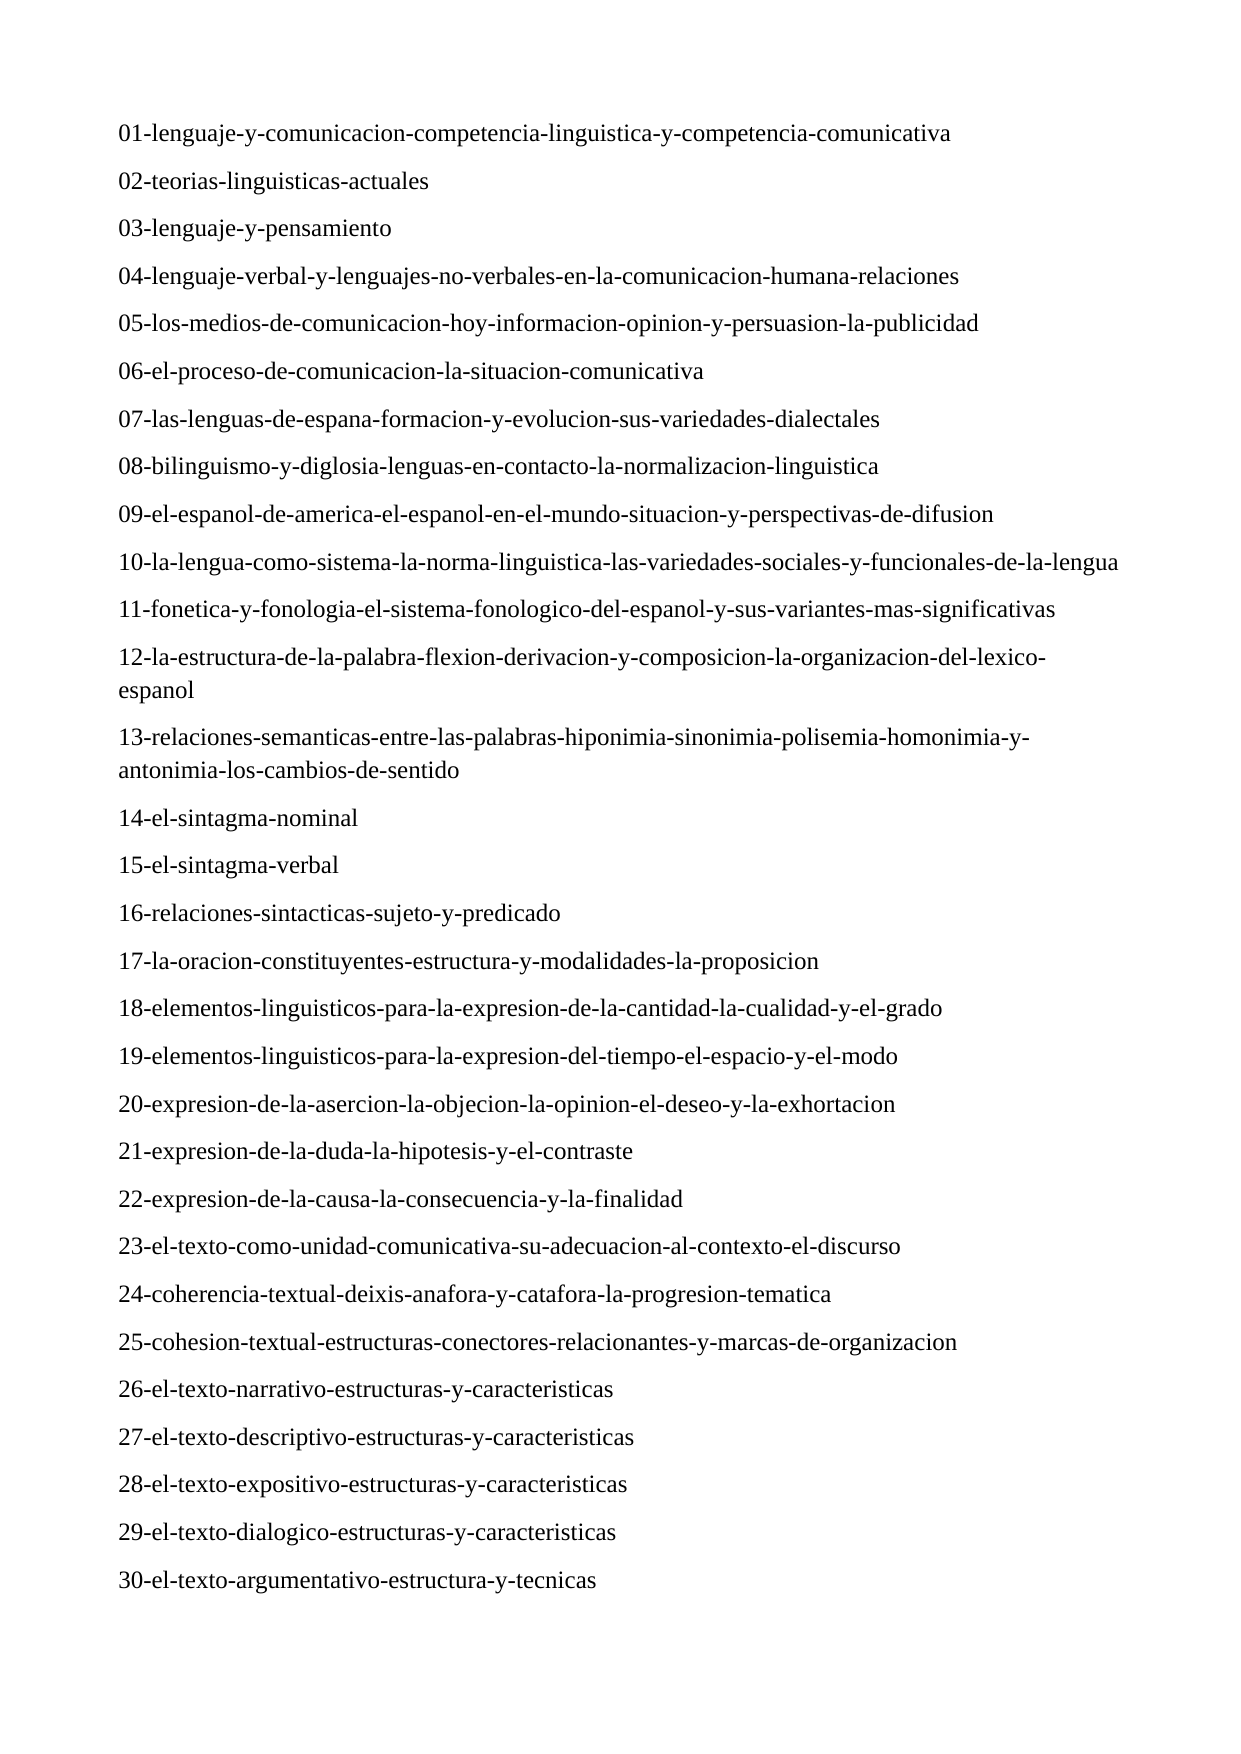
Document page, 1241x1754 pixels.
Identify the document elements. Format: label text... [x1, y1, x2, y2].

text 08-bilinguismo-y-diglosia-lenguas-en-contacto-la-normalizacion-linguistica [118, 451, 1122, 480]
text 21-expresion-de-la-duda-la-hipotesis-y-el-contraste [118, 1136, 1122, 1165]
text 09-el-espanol-de-america-el-espanol-en-el-mundo-situacion-y-perspectivas-de-difusion [118, 499, 1122, 528]
text 17-la-oracion-constituyentes-estructura-y-modalidades-la-proposicion [118, 946, 1122, 974]
text 23-el-texto-como-unidad-comunicativa-su-adecuacion-al-contexto-el-discurso [118, 1231, 1122, 1260]
text 16-relaciones-sintacticas-sujeto-y-predicado [118, 898, 1122, 927]
text 07-las-lenguas-de-espana-formacion-y-evolucion-sus-variedades-dialectales [118, 404, 1122, 432]
text 30-el-texto-argumentativo-estructura-y-tecnicas [118, 1565, 1122, 1593]
text 02-teorias-linguisticas-actuales [118, 166, 1122, 194]
text 27-el-texto-descriptivo-estructuras-y-caracteristicas [118, 1422, 1122, 1451]
text 24-coherencia-textual-deixis-anafora-y-catafora-la-progresion-tematica [118, 1279, 1122, 1308]
text 12-la-estructura-de-la-palabra-flexion-derivacion-y-composicion-la-organizacion-del-lexico-espanol [118, 642, 1122, 703]
text 22-expresion-de-la-causa-la-consecuencia-y-la-finalidad [118, 1184, 1122, 1213]
text 13-relaciones-semanticas-entre-las-palabras-hiponimia-sinonimia-polisemia-homonimia-y-antonimia-los-cambios-de-sentido [118, 722, 1122, 784]
text 19-elementos-linguisticos-para-la-expresion-del-tiempo-el-espacio-y-el-modo [118, 1041, 1122, 1070]
text 26-el-texto-narrativo-estructuras-y-caracteristicas [118, 1374, 1122, 1403]
text 18-elementos-linguisticos-para-la-expresion-de-la-cantidad-la-cualidad-y-el-grado [118, 993, 1122, 1022]
text 20-expresion-de-la-asercion-la-objecion-la-opinion-el-deseo-y-la-exhortacion [118, 1089, 1122, 1117]
text 28-el-texto-expositivo-estructuras-y-caracteristicas [118, 1469, 1122, 1498]
text 25-cohesion-textual-estructuras-conectores-relacionantes-y-marcas-de-organizacion [118, 1327, 1122, 1355]
text 03-lenguaje-y-pensamiento [118, 213, 1122, 242]
text 29-el-texto-dialogico-estructuras-y-caracteristicas [118, 1517, 1122, 1546]
text 06-el-proceso-de-comunicacion-la-situacion-comunicativa [118, 356, 1122, 385]
text 11-fonetica-y-fonologia-el-sistema-fonologico-del-espanol-y-sus-variantes-mas-significativas [118, 594, 1122, 623]
text 04-lenguaje-verbal-y-lenguajes-no-verbales-en-la-comunicacion-humana-relaciones [118, 261, 1122, 290]
text 14-el-sintagma-nominal [118, 803, 1122, 832]
text 05-los-medios-de-comunicacion-hoy-informacion-opinion-y-persuasion-la-publicidad [118, 308, 1122, 337]
text 10-la-lengua-como-sistema-la-norma-linguistica-las-variedades-sociales-y-funcionales-de-la-lengua [118, 547, 1122, 575]
text 15-el-sintagma-verbal [118, 851, 1122, 879]
text 01-lenguaje-y-comunicacion-competencia-linguistica-y-competencia-comunicativa [118, 118, 1122, 147]
